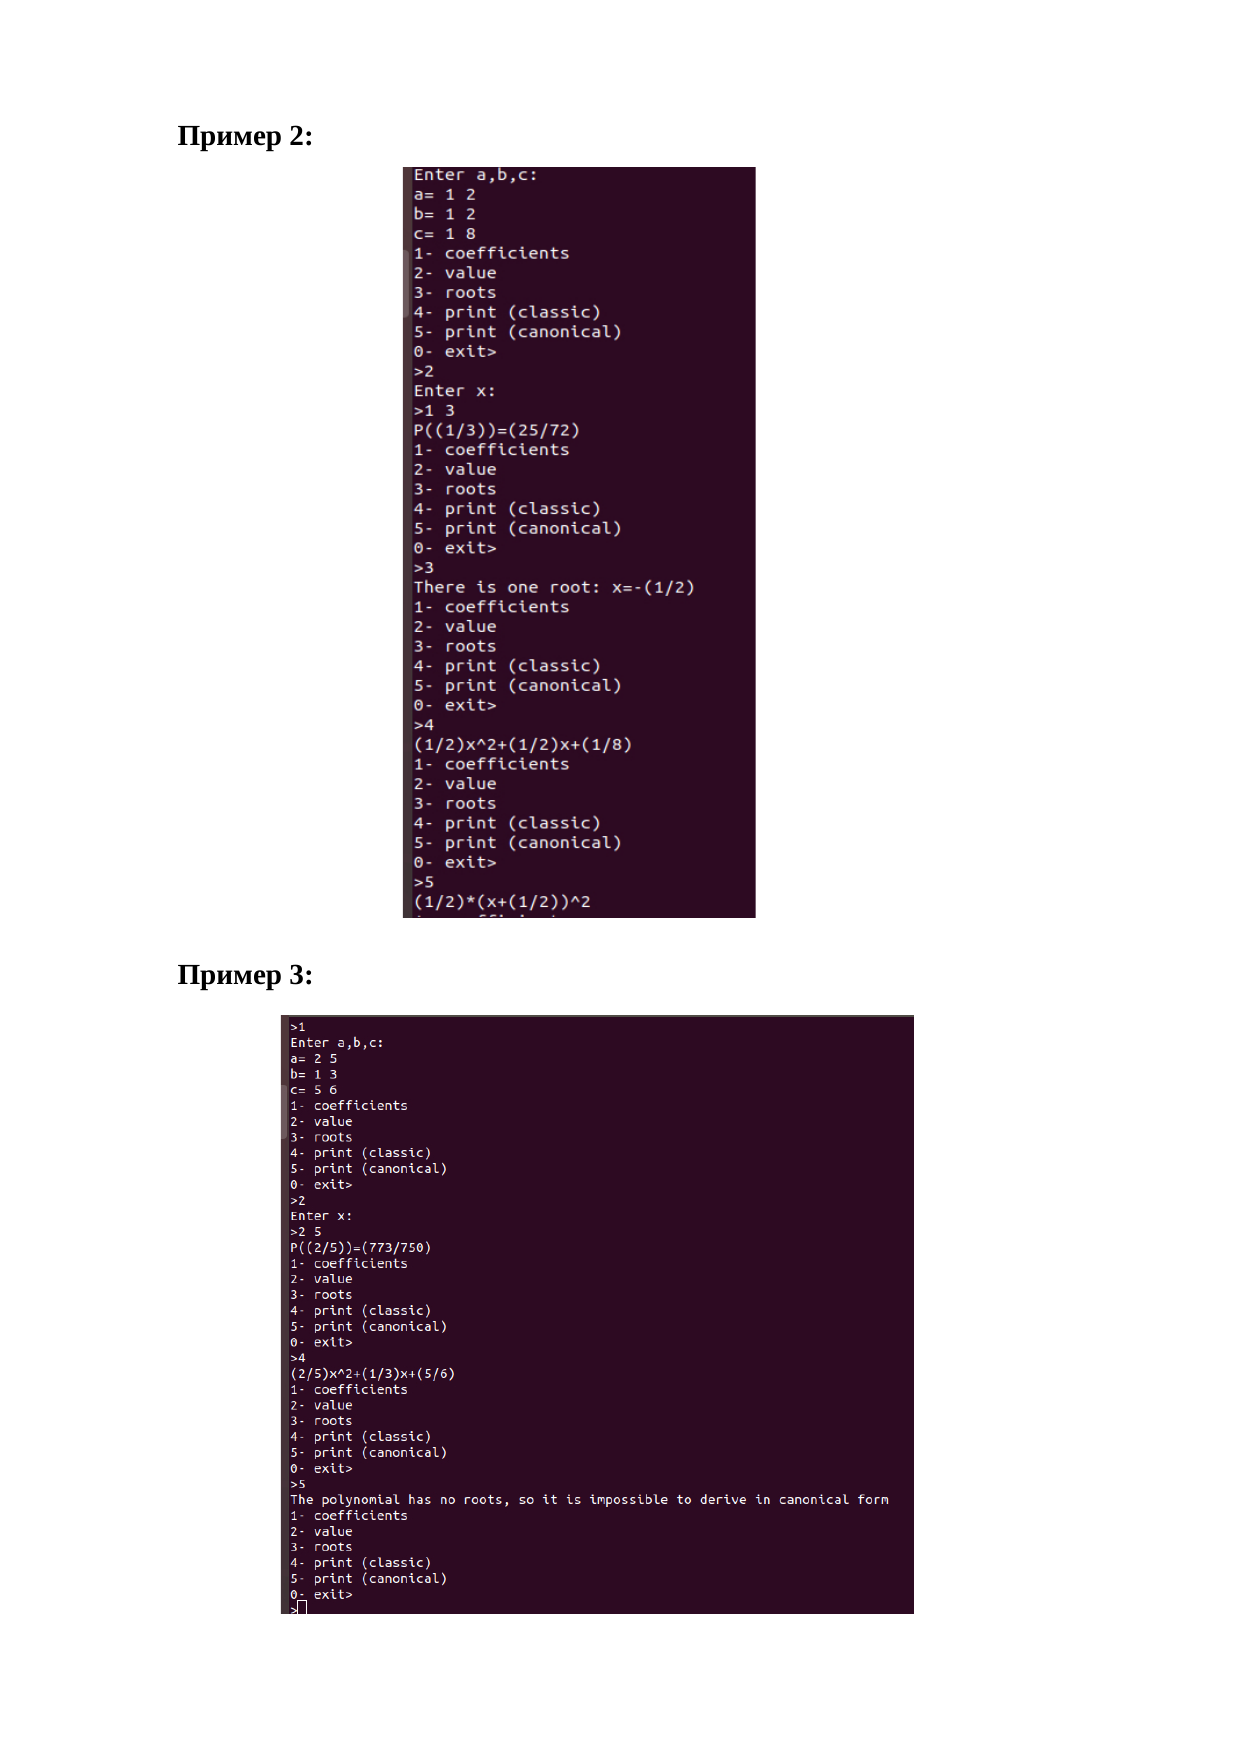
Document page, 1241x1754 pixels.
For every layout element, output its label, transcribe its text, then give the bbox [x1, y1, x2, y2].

text Пример 2: [177, 118, 1152, 152]
picture [402, 167, 756, 918]
text Пример 3: [177, 957, 1152, 990]
picture [280, 1015, 914, 1614]
